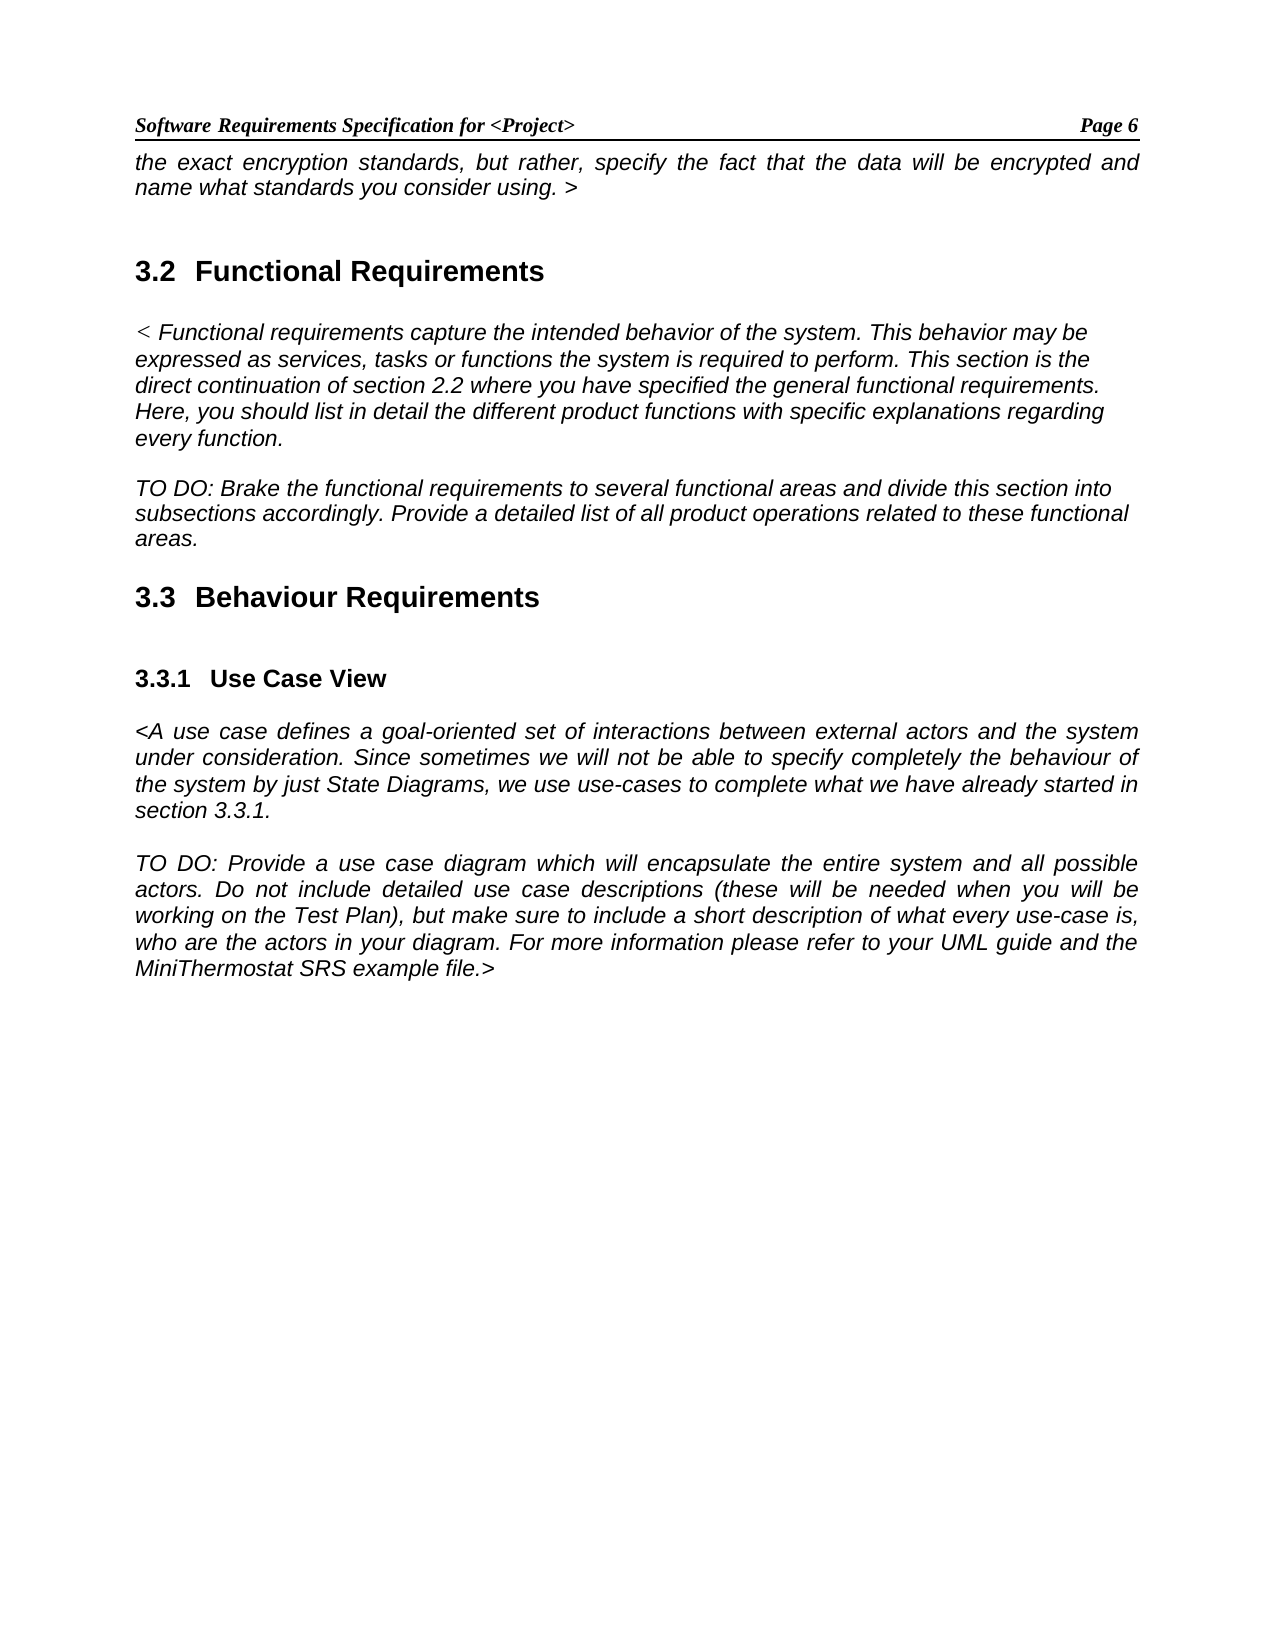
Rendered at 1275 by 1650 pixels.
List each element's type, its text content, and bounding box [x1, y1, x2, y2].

subtitle Use Case View [135, 668, 1140, 693]
subtitle Behaviour Requirements [135, 580, 1140, 614]
text TO DO: Brake the functional requirements to several functional areas and divide this section into subsections accordingly. Provide a detailed list of all product operations related to these functional areas. [135, 476, 1140, 551]
text <A use case defines a goal-oriented set of interactions between external actors and the system under consideration. Since sometimes we will not be able to specify completely the behaviour of the system by just State Diagrams, we use use-cases to complete what we have already started in section 3.3.1. [135, 718, 1140, 823]
subtitle Functional Requirements [135, 254, 1140, 288]
text < Functional requirements capture the intended behavior of the system. This behavior may be expressed as services, tasks or functions the system is required to perform. This section is the direct continuation of section 2.2 where you have specified the general functional requirements. Here, you should list in detail the different product functions with specific explanations regarding every function. [135, 317, 1140, 451]
text TO DO: Provide a use case diagram which will encapsulate the entire system and all possible actors. Do not include detailed use case descriptions (these will be needed when you will be working on the Test Plan), but make sure to include a short description of what every use-case is, who are the actors in your diagram. For more information please refer to your UML guide and the MiniThermostat SRS example file.> [135, 850, 1140, 981]
text the exact encryption standards, but rather, specify the fact that the data will be encrypted and name what standards you consider using. > [135, 150, 1140, 200]
